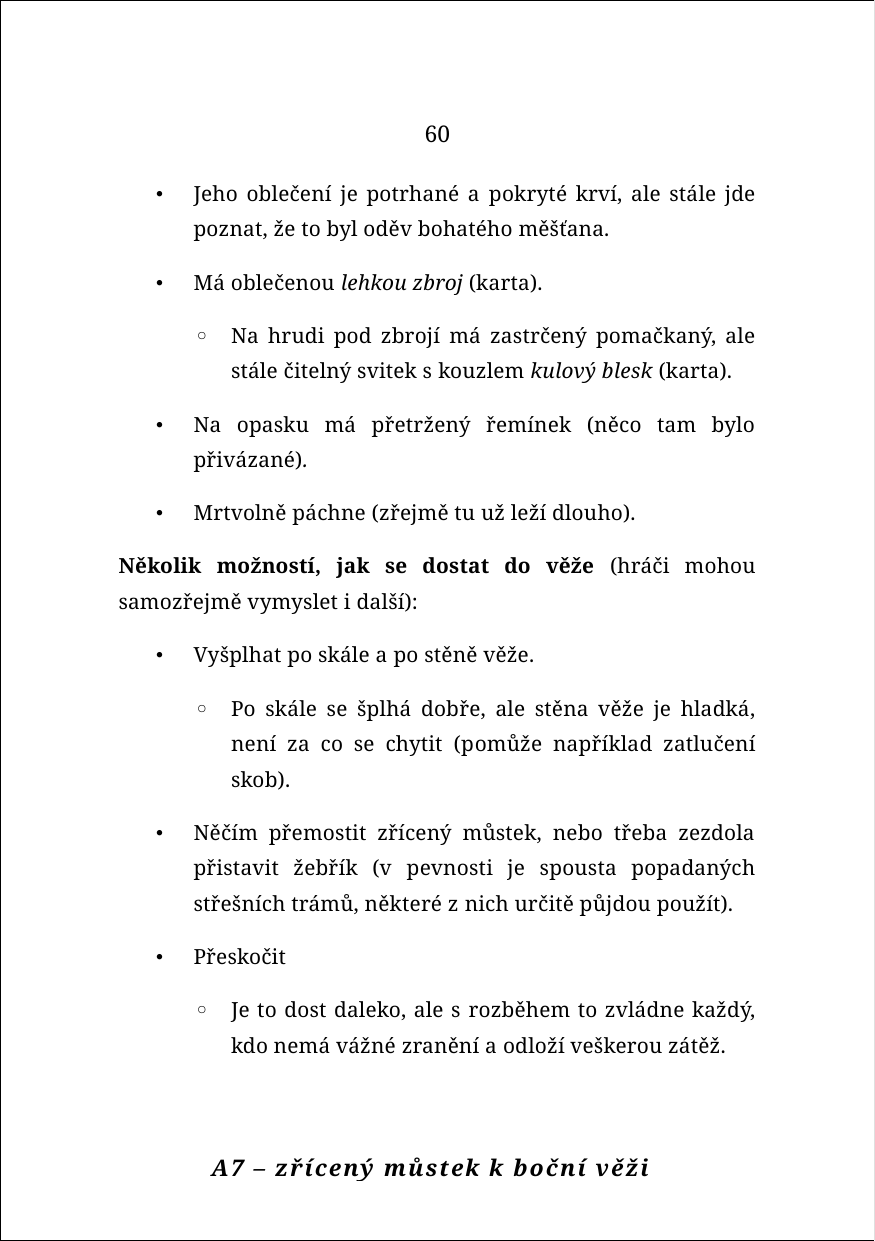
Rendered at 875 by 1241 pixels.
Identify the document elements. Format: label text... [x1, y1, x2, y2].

list Mrtvolně páchne (zřejmě tu už leží dlouho). [156, 498, 756, 527]
text Několik možností, jak se dostat do věže (hráči mohou samozřejmě vymyslet i⁠ další): [118, 552, 756, 616]
list Na opasku má přetržený řemínek (něco tam bylo přivázané). [156, 410, 756, 474]
list Po skále se šplhá dobře, ale stěna věže je hladká, není za co se chytit (pomůže například zatlučení skob). [193, 694, 756, 793]
list Něčím přemostit zřícený můstek, nebo třeba zezdola přistavit žebřík (v⁠ pevnosti je spousta popadaných střešních trámů, některé z⁠ nich určitě půjdou použít). [156, 818, 756, 917]
list Vyšplhat po skále a⁠ po stěně věže. [156, 640, 756, 669]
list Je to dost daleko, ale s⁠ rozběhem to zvládne každý, kdo nemá vážné zranění a⁠ odloží veškerou zátěž. [193, 995, 756, 1059]
list Na hrudi pod zbrojí má zastrčený pomačkaný, ale stále čitelný svitek s⁠ kouzlem kulový blesk (karta). [193, 321, 756, 385]
list Má oblečenou lehkou zbroj (karta). [156, 268, 756, 296]
list Přeskočit [156, 942, 756, 971]
list Jeho oblečení je potrhané a⁠ pokryté krví, ale stále jde poznat, že to byl oděv bohatého měšťana. [156, 179, 756, 243]
